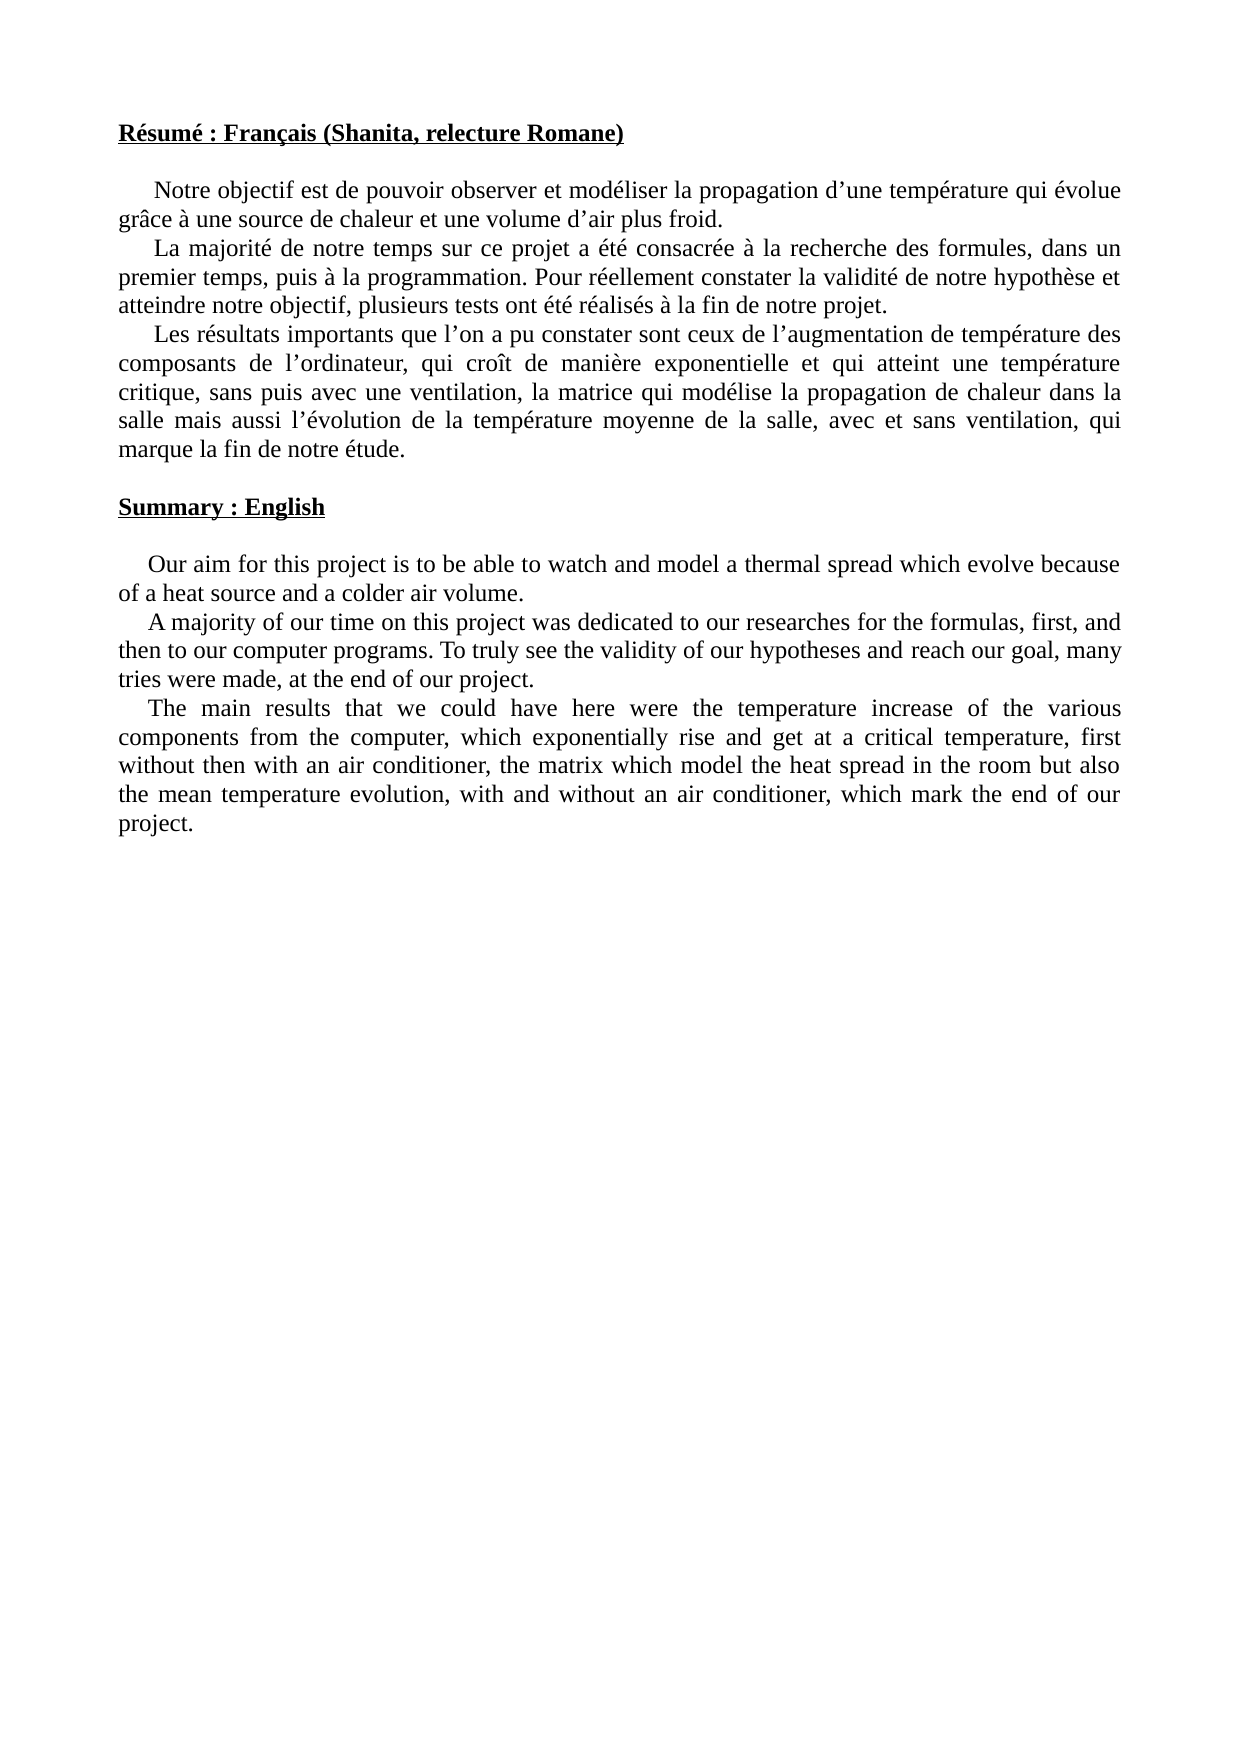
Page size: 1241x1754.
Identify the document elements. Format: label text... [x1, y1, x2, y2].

text Résumé : Français (Shanita, relecture Romane) [118, 118, 1122, 147]
text Our aim for this project is to be able to watch and model a thermal spread which evolve because of a heat source and a colder air volume. [118, 549, 1122, 607]
text Summary : English [118, 492, 1122, 521]
text Les résultats importants que l’on a pu constater sont ceux de l’augmentation de température des composants de l’ordinateur, qui croît de manière exponentielle et qui atteint une température critique, sans puis avec une ventilation, la matrice qui modélise la propagation de chaleur dans la salle mais aussi l’évolution de la température moyenne de la salle, avec et sans ventilation, qui marque la fin de notre étude. [118, 319, 1122, 463]
text Notre objectif est de pouvoir observer et modéliser la propagation d’une température qui évolue grâce à une source de chaleur et une volume d’air plus froid. [118, 176, 1122, 233]
text The main results that we could have here were the temperature increase of the various components from the computer, which exponentially rise and get at a critical temperature, first without then with an air conditioner, the matrix which model the heat spread in the room but also the mean temperature evolution, with and without an air conditioner, which mark the end of our project. [118, 693, 1122, 837]
text A majority of our time on this project was dedicated to our researches for the formulas, first, and then to our computer programs. To truly see the validity of our hypotheses and reach our goal, many tries were made, at the end of our project. [118, 607, 1122, 693]
text La majorité de notre temps sur ce projet a été consacrée à la recherche des formules, dans un premier temps, puis à la programmation. Pour réellement constater la validité de notre hypothèse et atteindre notre objectif, plusieurs tests ont été réalisés à la fin de notre projet. [118, 233, 1122, 319]
